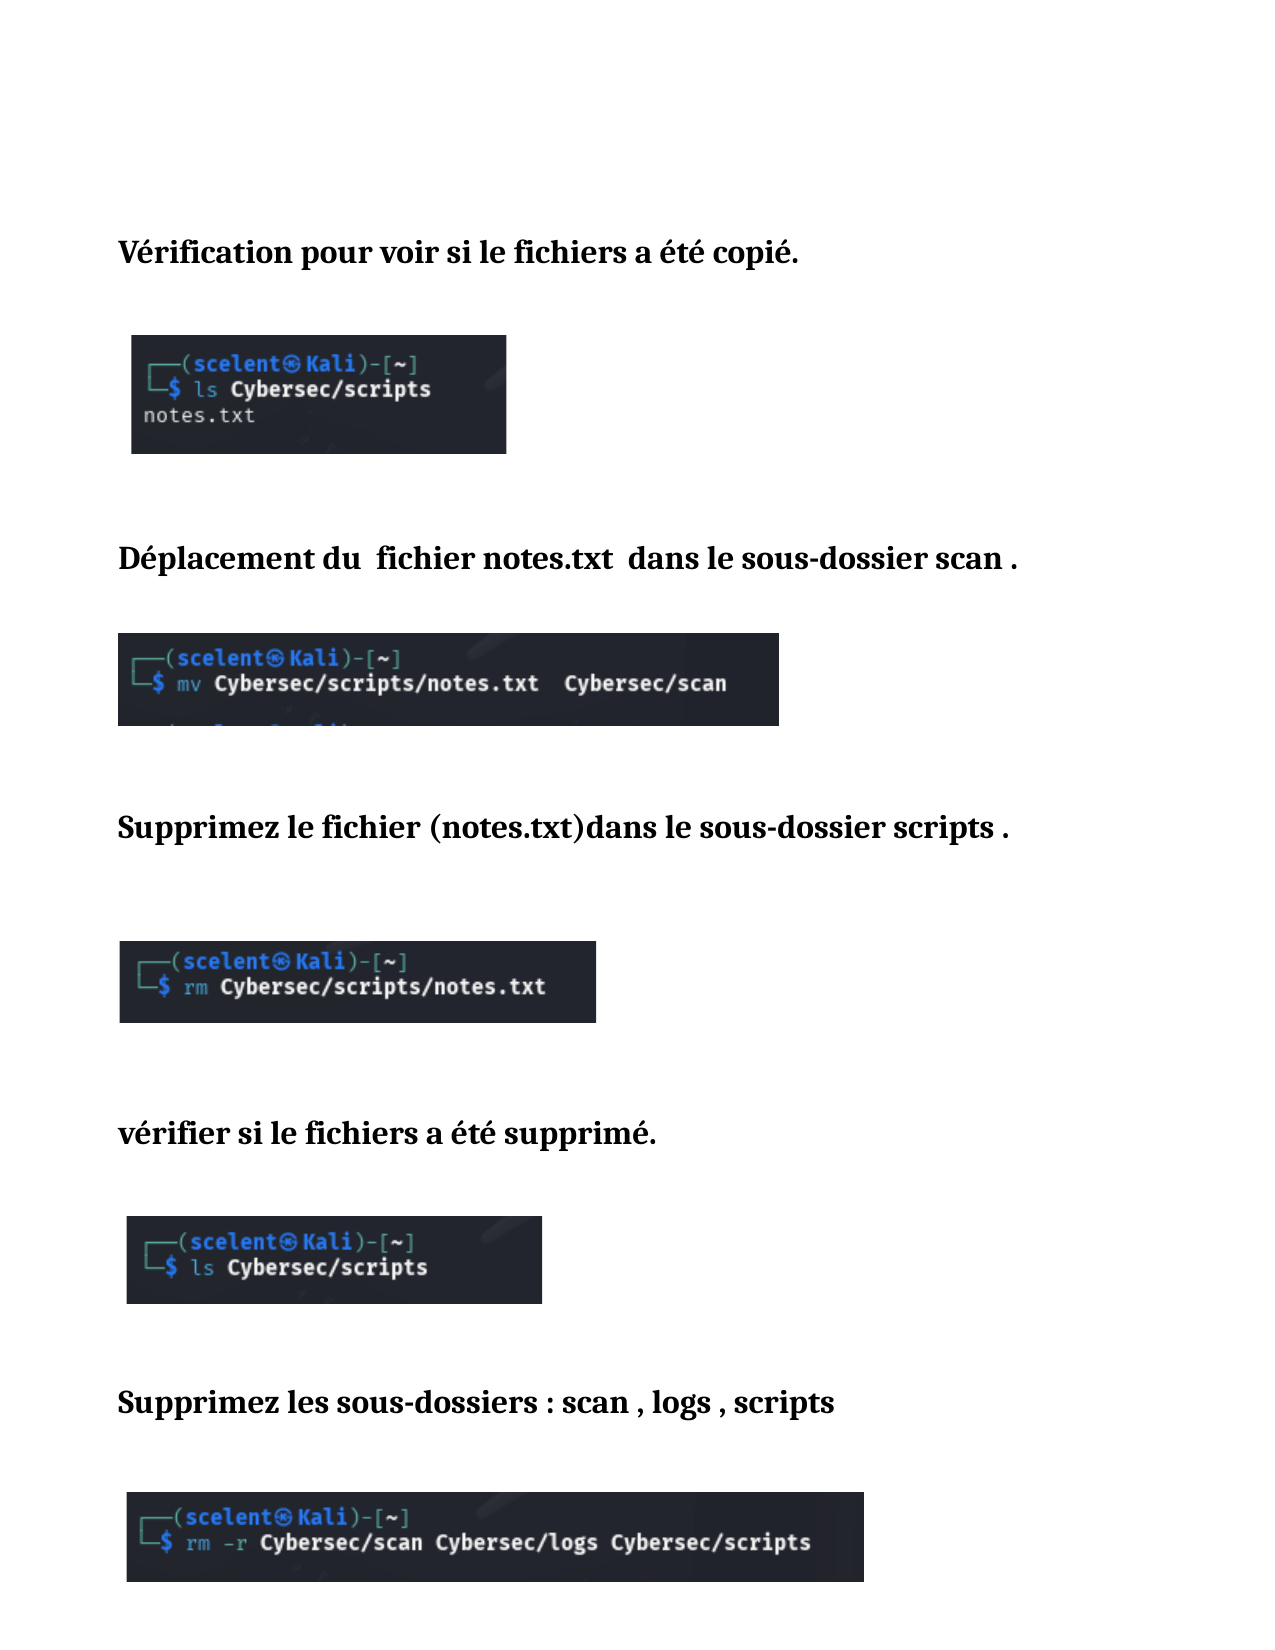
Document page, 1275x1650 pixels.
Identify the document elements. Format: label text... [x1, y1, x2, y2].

picture [126, 1492, 864, 1582]
text vérifier si le fichiers a été supprimé. [118, 1115, 1157, 1153]
text Déplacement du fichier notes.txt dans le sous-dossier scan . [118, 540, 1157, 578]
text Vérification pour voir si le fichiers a été copié. [118, 233, 1157, 271]
picture [118, 633, 779, 726]
picture [126, 1216, 543, 1304]
text Supprimez le fichier (notes.txt)dans le sous-dossier scripts . [118, 808, 1157, 846]
picture [131, 335, 507, 454]
text Supprimez les sous-dossiers : scan , logs , scripts [118, 1383, 1157, 1421]
picture [119, 941, 597, 1023]
